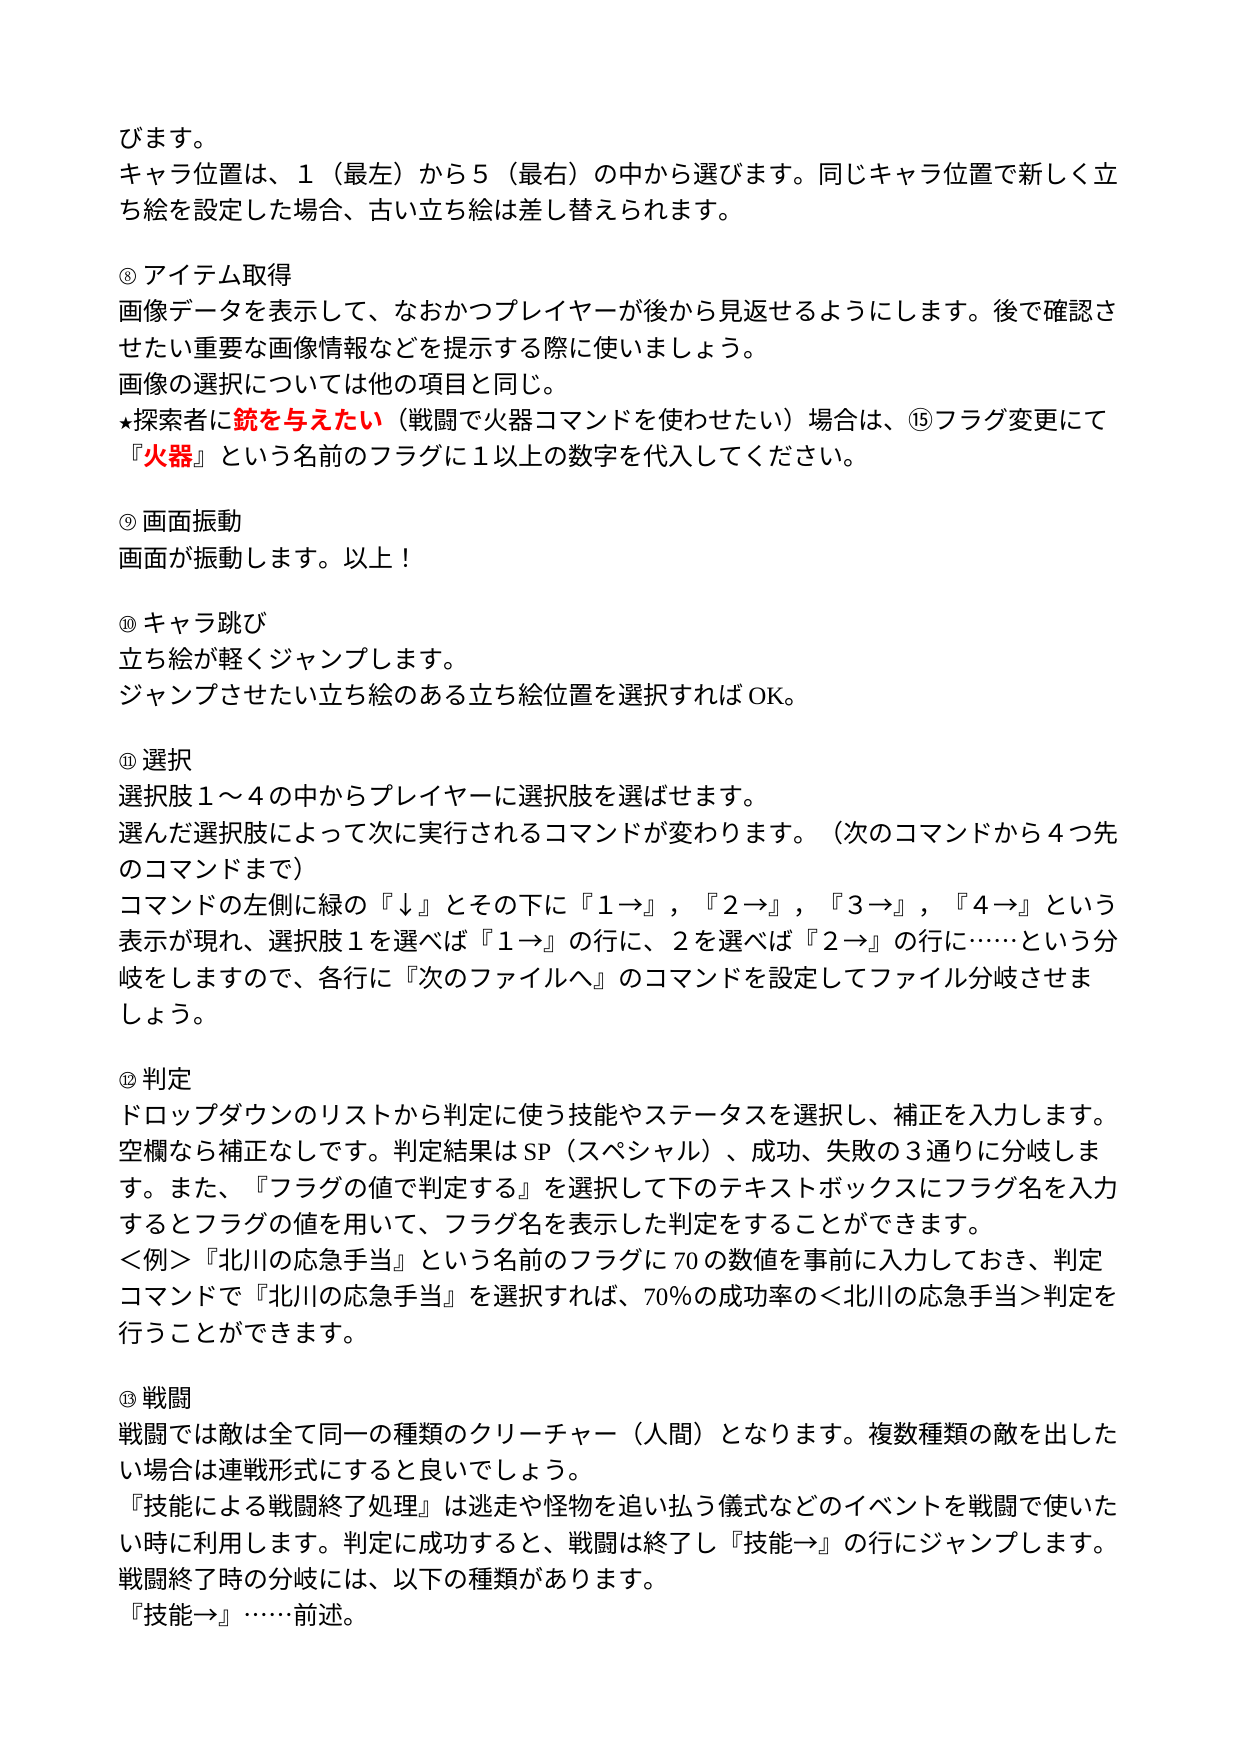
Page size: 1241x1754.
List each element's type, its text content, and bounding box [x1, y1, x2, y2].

text びます。 [118, 118, 1122, 154]
text 画像データを表示して、なおかつプレイヤーが後から見返せるようにします。後で確認させたい重要な画像情報などを提示する際に使いましょう。 [118, 292, 1122, 364]
text 画像の選択については他の項目と同じ。 [118, 364, 1122, 401]
text キャラ位置は、１（最左）から５（最右）の中から選びます。同じキャラ位置で新しく立ち絵を設定した場合、古い立ち絵は差し替えられます。 [118, 154, 1122, 227]
text ★探索者に銃を与えたい（戦闘で火器コマンドを使わせたい）場合は、⑮フラグ変更にて『火器』という名前のフラグに１以上の数字を代入してください。 [118, 401, 1122, 473]
text ドロップダウンのリストから判定に使う技能やステータスを選択し、補正を入力します。空欄なら補正なしです。判定結果はSP（スペシャル）、成功、失敗の３通りに分岐します。また、『フラグの値で判定する』を選択して下のテキストボックスにフラグ名を入力するとフラグの値を用いて、フラグ名を表示した判定をすることができます。 [118, 1096, 1122, 1241]
text コマンドの左側に緑の『↓』とその下に『１→』，『２→』，『３→』，『４→』という表示が現れ、選択肢１を選べば『１→』の行に、２を選べば『２→』の行に……という分岐をしますので、各行に『次のファイルへ』のコマンドを設定してファイル分岐させましょう。 [118, 886, 1122, 1031]
text 画面が振動します。以上！ [118, 538, 1122, 574]
text ＜例＞『北川の応急手当』という名前のフラグに70の数値を事前に入力しておき、判定コマンドで『北川の応急手当』を選択すれば、70％の成功率の＜北川の応急手当＞判定を行うことができます。 [118, 1241, 1122, 1349]
text ⑩キャラ跳び [118, 603, 1122, 639]
text 戦闘では敵は全て同一の種類のクリーチャー（人間）となります。複数種類の敵を出したい場合は連戦形式にすると良いでしょう。 [118, 1414, 1122, 1487]
text 立ち絵が軽くジャンプします。 [118, 639, 1122, 676]
text ジャンプさせたい立ち絵のある立ち絵位置を選択すればOK。 [118, 676, 1122, 712]
text ⑬戦闘 [118, 1378, 1122, 1414]
text 『技能→』……前述。 [118, 1596, 1122, 1632]
text 戦闘終了時の分岐には、以下の種類があります。 [118, 1559, 1122, 1596]
text ⑫判定 [118, 1059, 1122, 1096]
text ⑪選択 [118, 741, 1122, 777]
text 選んだ選択肢によって次に実行されるコマンドが変わります。（次のコマンドから４つ先のコマンドまで） [118, 813, 1122, 886]
text ⑧アイテム取得 [118, 256, 1122, 292]
text 『技能による戦闘終了処理』は逃走や怪物を追い払う儀式などのイベントを戦闘で使いたい時に利用します。判定に成功すると、戦闘は終了し『技能→』の行にジャンプします。 [118, 1487, 1122, 1559]
text ⑨画面振動 [118, 502, 1122, 538]
text 選択肢１～４の中からプレイヤーに選択肢を選ばせます。 [118, 777, 1122, 813]
